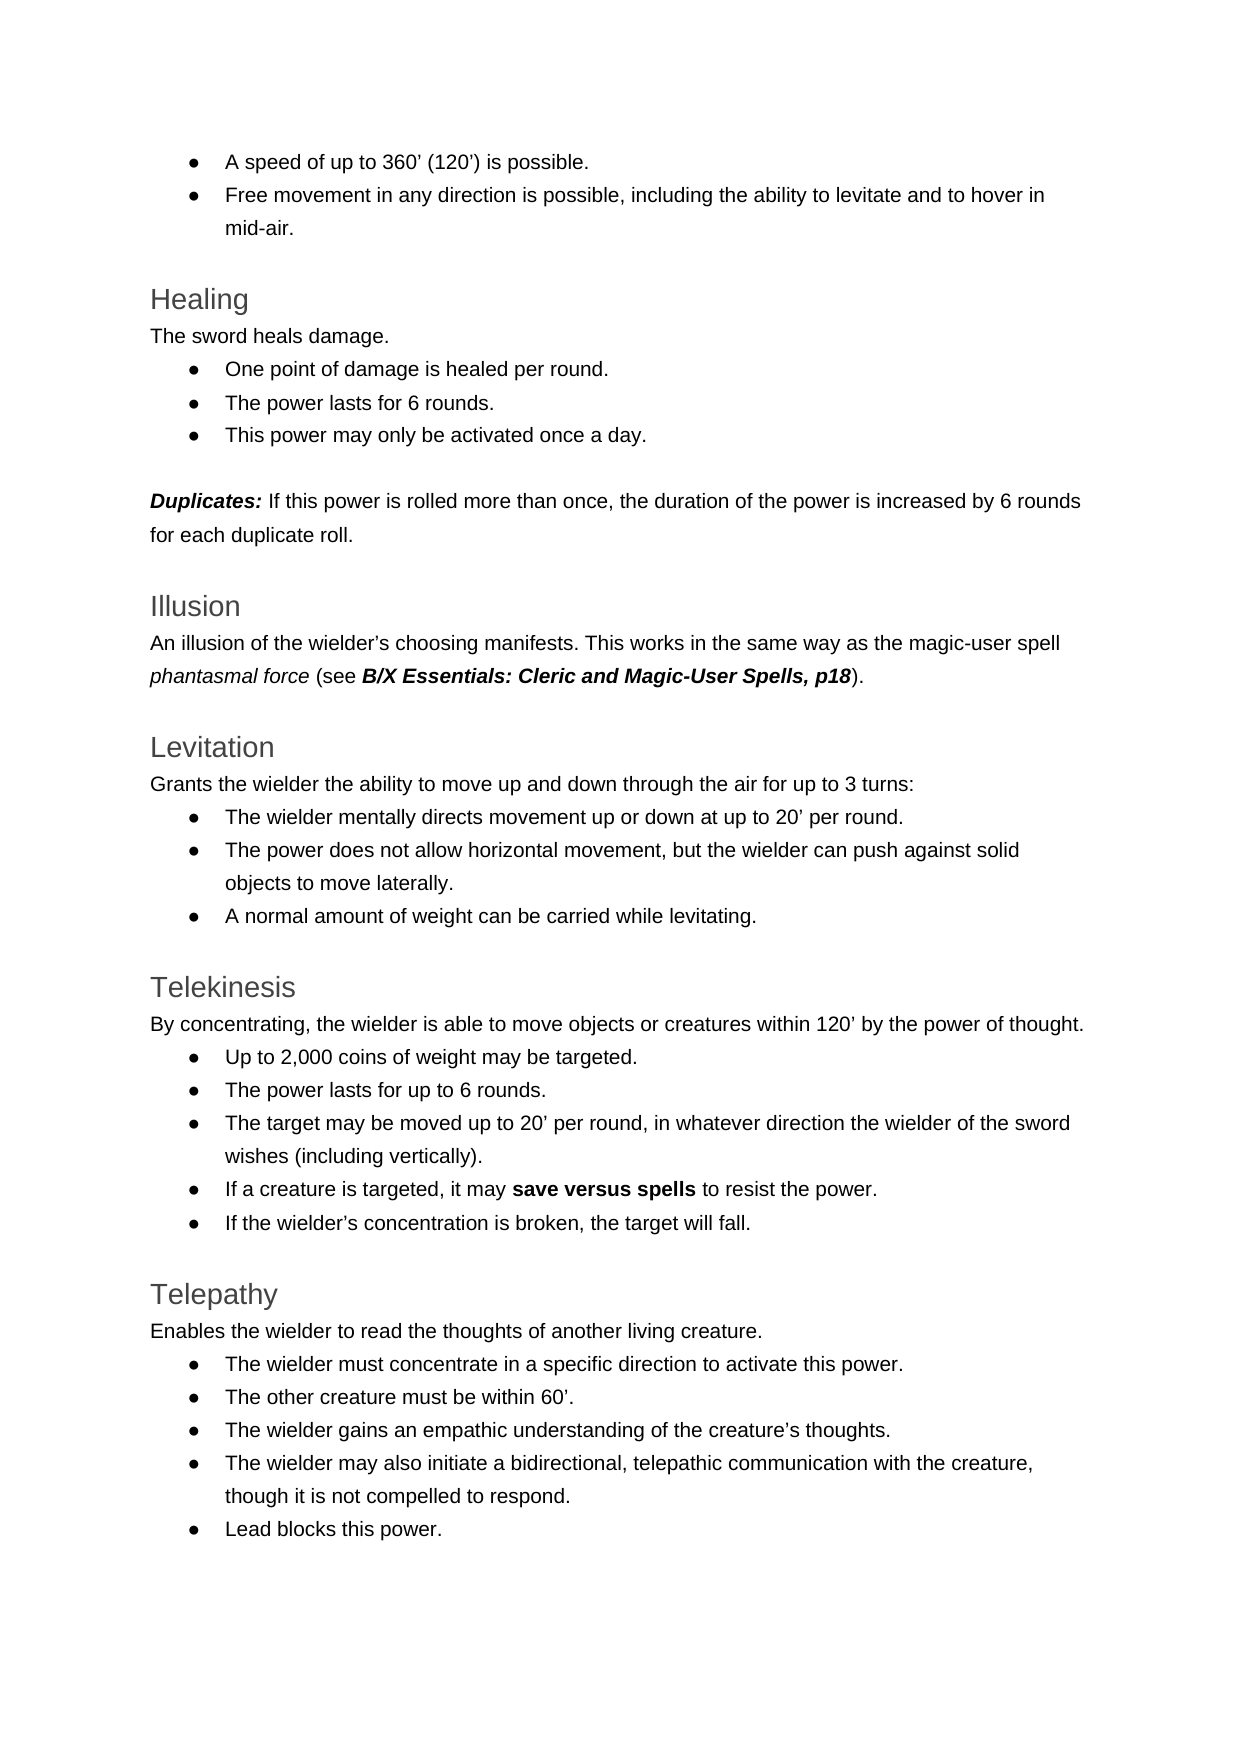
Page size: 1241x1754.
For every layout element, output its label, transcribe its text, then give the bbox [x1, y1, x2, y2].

subtitle Telekinesis [150, 970, 1090, 1004]
text Duplicates: If this power is rolled more than once, the duration of the power is increased by 6 rounds for each duplicate roll. [150, 489, 1090, 546]
list The wielder must concentrate in a specific direction to activate this power. [187, 1352, 1090, 1376]
list The wielder mentally directs movement up or down at up to 20’ per round. [187, 805, 1090, 829]
subtitle Illusion [150, 589, 1090, 622]
list One point of damage is healed per round. [187, 357, 1090, 381]
text The sword heals damage. [150, 324, 1090, 348]
text An illusion of the wielder’s choosing manifests. This works in the same way as the magic-user spell phantasmal force (see B/X Essentials: Cleric and Magic-User Spells, p18). [150, 631, 1090, 688]
list This power may only be activated once a day. [187, 423, 1090, 447]
list A normal amount of weight can be carried while levitating. [187, 904, 1090, 928]
list A speed of up to 360’ (120’) is possible. [187, 150, 1090, 174]
list The power lasts for up to 6 rounds. [187, 1078, 1090, 1102]
list If the wielder’s concentration is broken, the target will fall. [187, 1210, 1090, 1234]
list The wielder gains an empathic understanding of the creature’s thoughts. [187, 1418, 1090, 1442]
text By concentrating, the wielder is able to move objects or creatures within 120’ by the power of thought. [150, 1012, 1090, 1036]
list The target may be moved up to 20’ per round, in whatever direction the wielder of the sword wishes (including vertically). [187, 1111, 1090, 1168]
text Grants the wielder the ability to move up and down through the air for up to 3 turns: [150, 772, 1090, 796]
list The power does not allow horizontal movement, but the wielder can push against solid objects to move laterally. [187, 838, 1090, 895]
subtitle Telepathy [150, 1277, 1090, 1310]
list The other creature must be within 60’. [187, 1384, 1090, 1408]
list Lead blocks this power. [187, 1517, 1090, 1541]
list Up to 2,000 coins of weight may be targeted. [187, 1045, 1090, 1069]
list The wielder may also initiate a bidirectional, telepathic communication with the creature, though it is not compelled to respond. [187, 1451, 1090, 1508]
subtitle Levitation [150, 730, 1090, 763]
list If a creature is targeted, it may save versus spells to resist the power. [187, 1177, 1090, 1201]
list The power lasts for 6 rounds. [187, 390, 1090, 414]
subtitle Healing [150, 282, 1090, 316]
list Free movement in any direction is possible, including the ability to levitate and to hover in mid-air. [187, 183, 1090, 240]
text Enables the wielder to read the thoughts of another living creature. [150, 1318, 1090, 1342]
